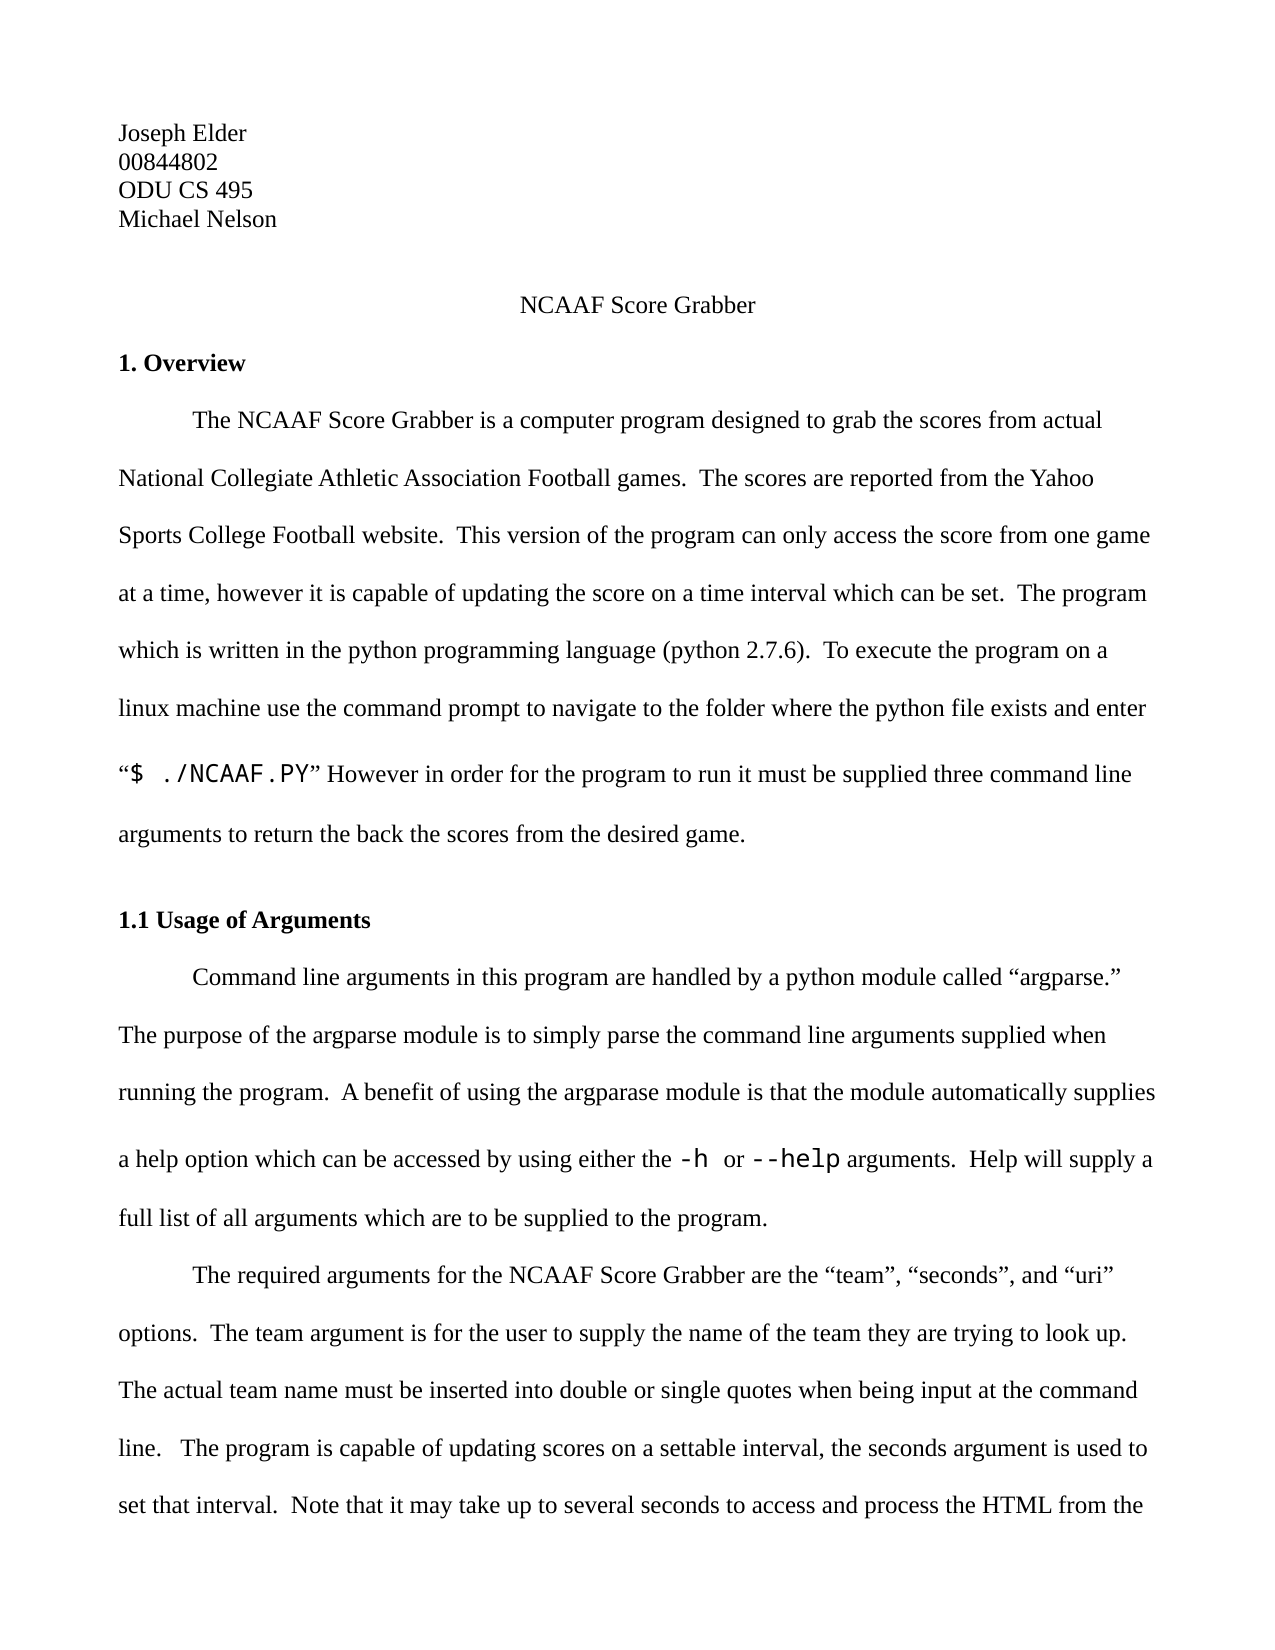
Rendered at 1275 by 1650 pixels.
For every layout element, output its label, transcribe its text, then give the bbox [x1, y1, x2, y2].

text Michael Nelson [118, 204, 1157, 233]
text 00844802 [118, 147, 1157, 176]
text Command line arguments in this program are handled by a python module called “argparse.” The purpose of the argparse module is to simply parse the command line arguments supplied when running the program. A benefit of using the argparase module is that the module automatically supplies a help option which can be accessed by using either the -h or --help arguments. Help will supply a full list of all arguments which are to be supplied to the program. [118, 962, 1157, 1232]
text NCAAF Score Grabber [118, 291, 1157, 319]
text The NCAAF Score Grabber is a computer program designed to grab the scores from actual National Collegiate Athletic Association Football games. The scores are reported from the Yahoo Sports College Football website. This version of the program can only access the score from one game at a time, however it is capable of updating the score on a time interval which can be set. The program which is written in the python programming language (python 2.7.6). To execute the program on a linux machine use the command prompt to navigate to the folder where the python file exists and enter “$ ./NCAAF.PY” However in order for the program to run it must be supplied three command line arguments to return the back the scores from the desired game. [118, 406, 1157, 847]
text Joseph Elder [118, 118, 1157, 147]
text 1.1 Usage of Arguments [118, 905, 1157, 934]
text The required arguments for the NCAAF Score Grabber are the “team”, “seconds”, and “uri” options. The team argument is for the user to supply the name of the team they are trying to look up. The actual team name must be inserted into double or single quotes when being input at the command line. The program is capable of updating scores on a settable interval, the seconds argument is used to set that interval. Note that it may take up to several seconds to access and process the HTML from the [118, 1261, 1157, 1519]
text ODU CS 495 [118, 176, 1157, 204]
text 1. Overview [118, 348, 1157, 377]
